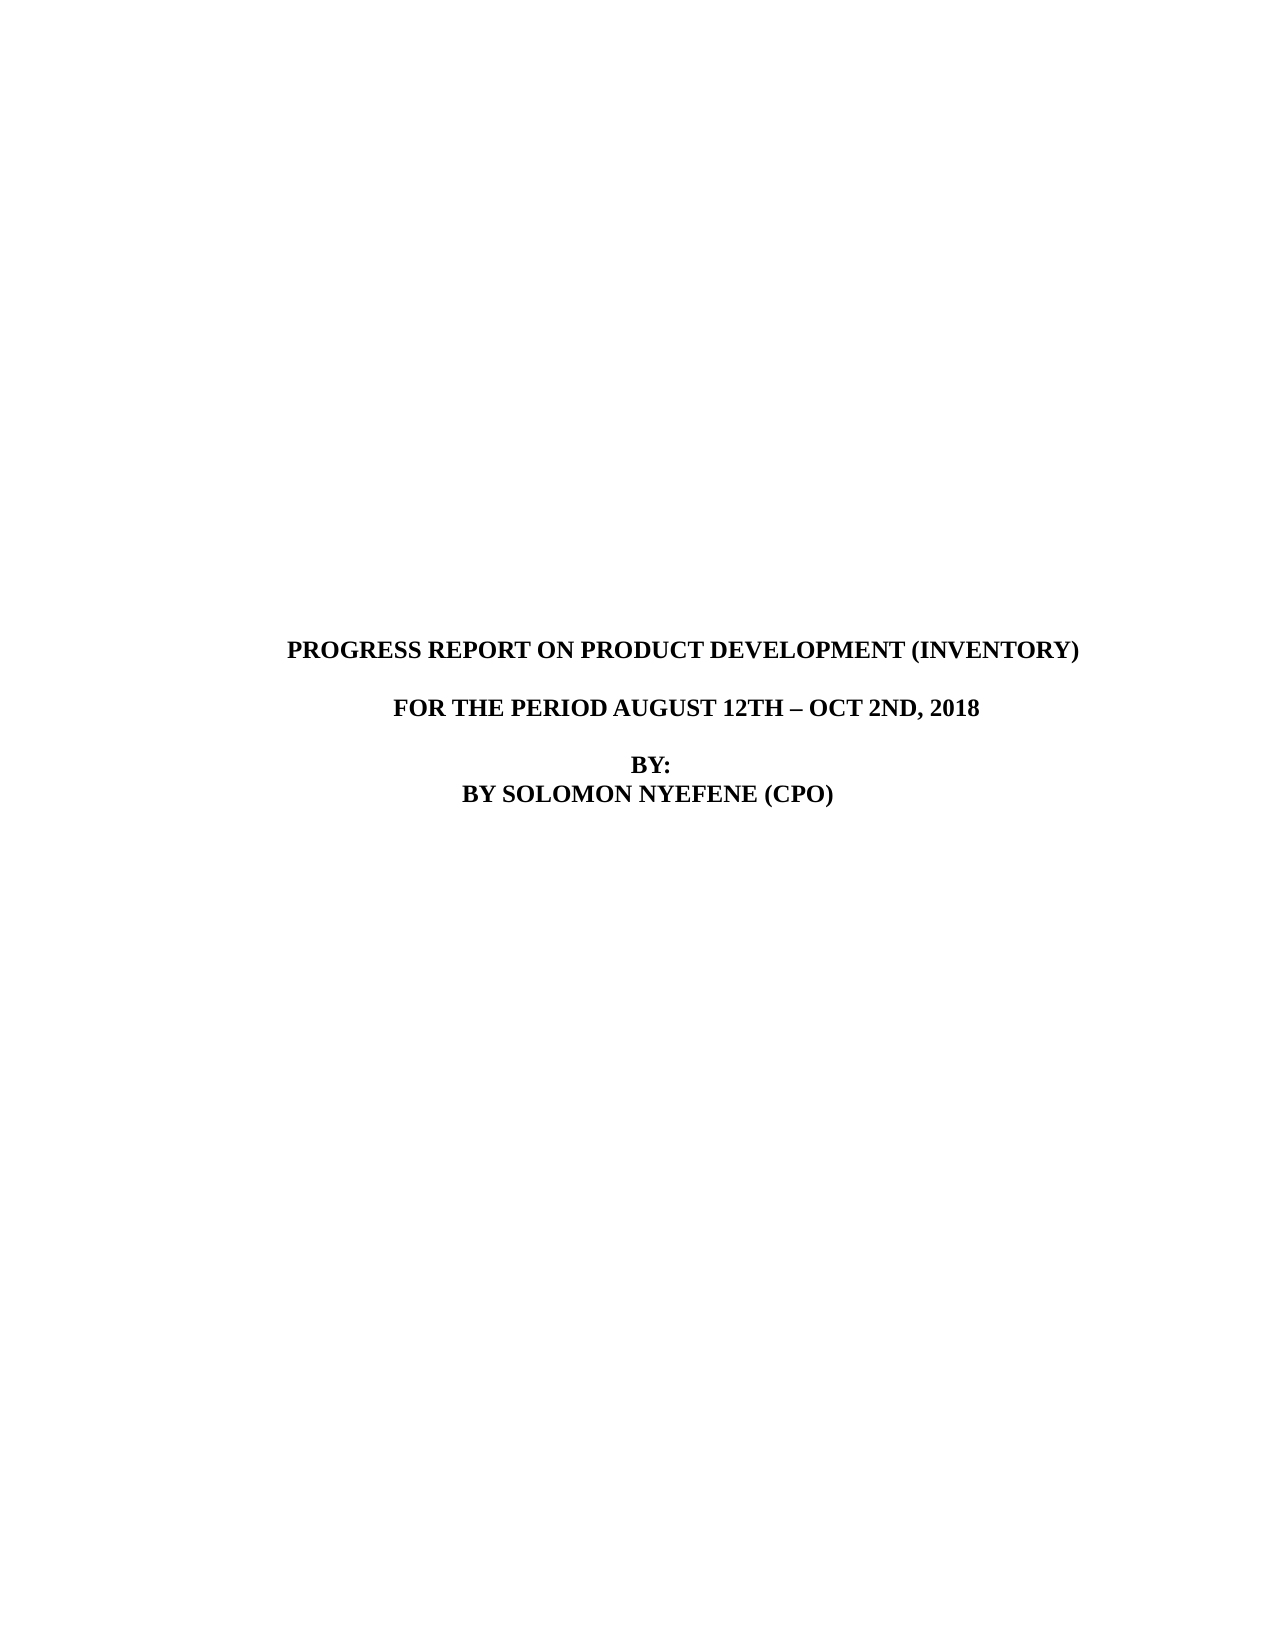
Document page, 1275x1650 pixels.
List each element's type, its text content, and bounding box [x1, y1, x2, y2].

text BY SOLOMON NYEFENE (CPO) [118, 779, 1157, 808]
text BY: [118, 751, 1157, 779]
text PROGRESS REPORT ON PRODUCT DEVELOPMENT (INVENTORY) [118, 636, 1157, 664]
text FOR THE PERIOD AUGUST 12TH – OCT 2ND, 2018 [118, 693, 1157, 722]
